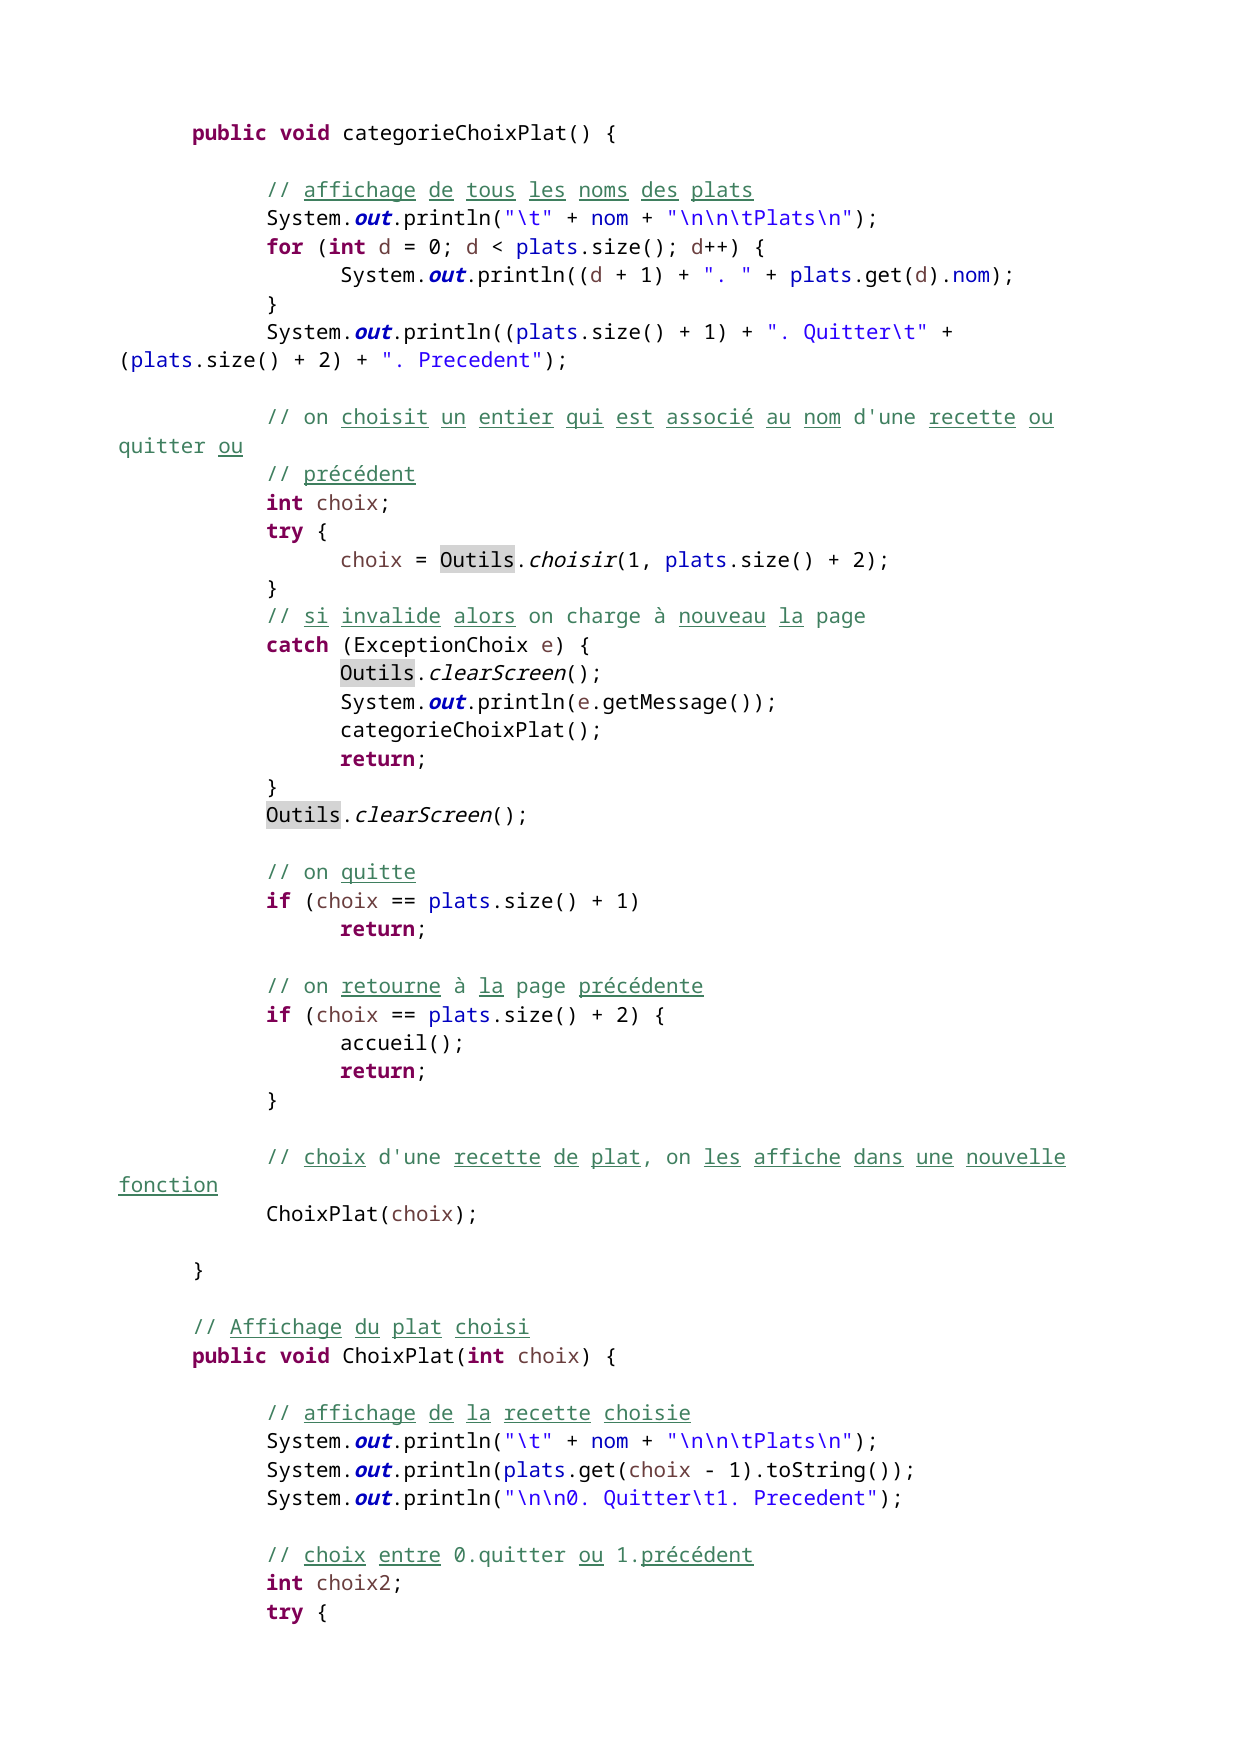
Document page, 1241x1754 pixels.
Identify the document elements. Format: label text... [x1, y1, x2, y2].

text for (int d = 0; d < plats.size(); d++) { [118, 232, 1122, 260]
text Outils.clearScreen(); [118, 658, 1122, 687]
text public void ChoixPlat(int choix) { [118, 1341, 1122, 1369]
text int choix; [118, 488, 1122, 516]
text return; [118, 744, 1122, 772]
text // affichage de tous les noms des plats [118, 175, 1122, 203]
text try { [118, 1597, 1122, 1625]
text if (choix == plats.size() + 1) [118, 886, 1122, 914]
text // on retourne à la page précédente [118, 971, 1122, 1000]
text } [118, 573, 1122, 602]
text } [118, 1085, 1122, 1113]
text System.out.println((d + 1) + ". " + plats.get(d).nom); [118, 260, 1122, 289]
text // Affichage du plat choisi [118, 1312, 1122, 1341]
text // si invalide alors on charge à nouveau la page [118, 602, 1122, 630]
text return; [118, 914, 1122, 943]
text System.out.println("\t" + nom + "\n\n\tPlats\n"); [118, 203, 1122, 232]
text // on choisit un entier qui est associé au nom d'une recette ou quitter ou [118, 402, 1122, 459]
text // affichage de la recette choisie [118, 1398, 1122, 1426]
text accueil(); [118, 1028, 1122, 1057]
text if (choix == plats.size() + 2) { [118, 1000, 1122, 1028]
text Outils.clearScreen(); [118, 801, 1122, 829]
text System.out.println("\t" + nom + "\n\n\tPlats\n"); [118, 1426, 1122, 1455]
text // choix d'une recette de plat, on les affiche dans une nouvelle fonction [118, 1142, 1122, 1199]
text } [118, 289, 1122, 317]
text return; [118, 1057, 1122, 1085]
text public void categorieChoixPlat() { [118, 118, 1122, 147]
text categorieChoixPlat(); [118, 715, 1122, 744]
text // choix entre 0.quitter ou 1.précédent [118, 1540, 1122, 1568]
text System.out.println((plats.size() + 1) + ". Quitter\t" + (plats.size() + 2) + ". Precedent"); [118, 317, 1122, 374]
text catch (ExceptionChoix e) { [118, 630, 1122, 658]
text ChoixPlat(choix); [118, 1199, 1122, 1227]
text System.out.println(plats.get(choix - 1).toString()); [118, 1455, 1122, 1483]
text System.out.println(e.getMessage()); [118, 687, 1122, 715]
text // on quitte [118, 857, 1122, 886]
text // précédent [118, 459, 1122, 488]
text try { [118, 516, 1122, 545]
text choix = Outils.choisir(1, plats.size() + 2); [118, 545, 1122, 573]
text } [118, 772, 1122, 801]
text } [118, 1256, 1122, 1284]
text int choix2; [118, 1568, 1122, 1597]
text System.out.println("\n\n0. Quitter\t1. Precedent"); [118, 1483, 1122, 1512]
